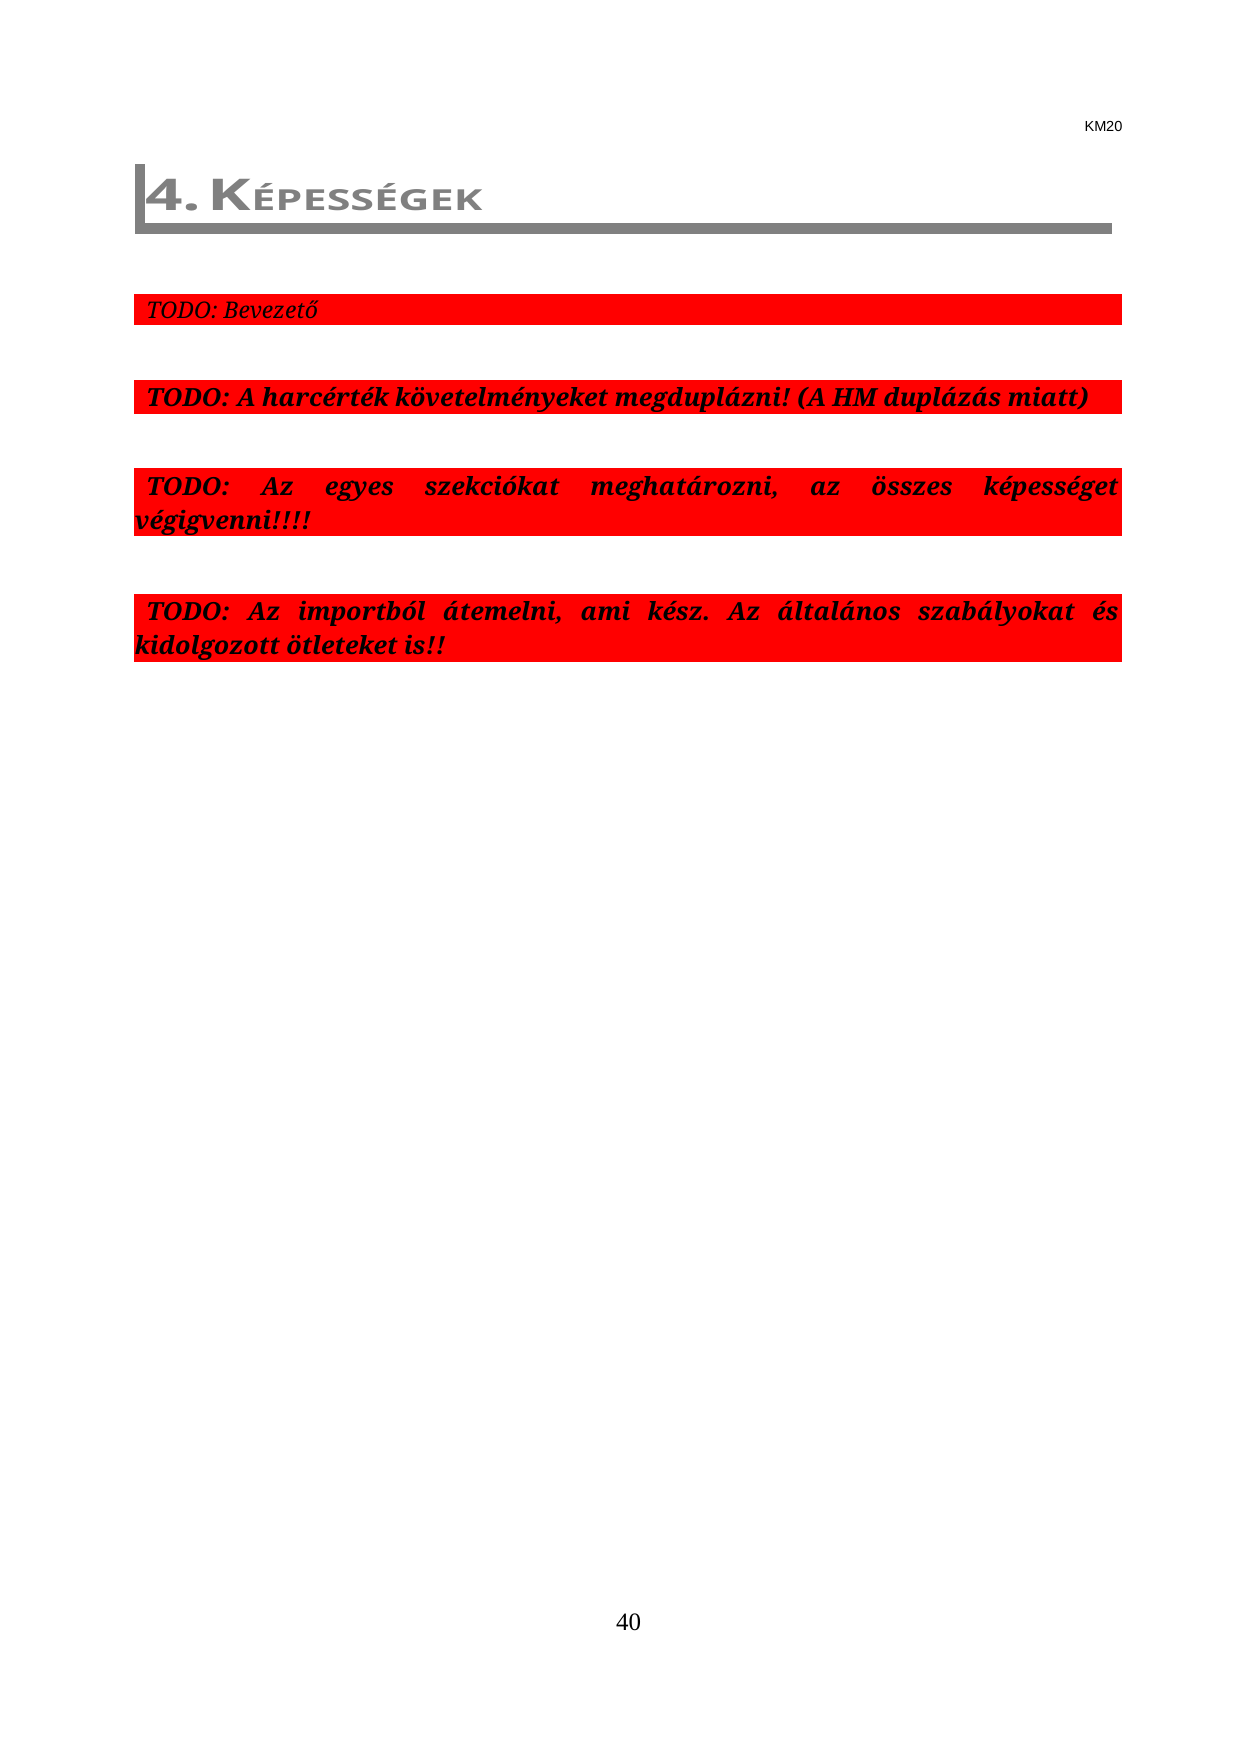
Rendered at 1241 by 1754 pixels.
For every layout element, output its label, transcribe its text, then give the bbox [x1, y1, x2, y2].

text TODO: A harcérték követelményeket megduplázni! (A HM duplázás miatt) [134, 380, 1122, 414]
text TODO: Az importból átemelni, ami kész. Az általános szabályokat és kidolgozott ötleteket is!! [134, 594, 1122, 662]
text TODO: Bevezető [134, 294, 1122, 325]
text TODO: Az egyes szekciókat meghatározni, az összes képességet végigvenni!!!! [134, 468, 1122, 536]
subtitle Képességek [145, 164, 1122, 223]
